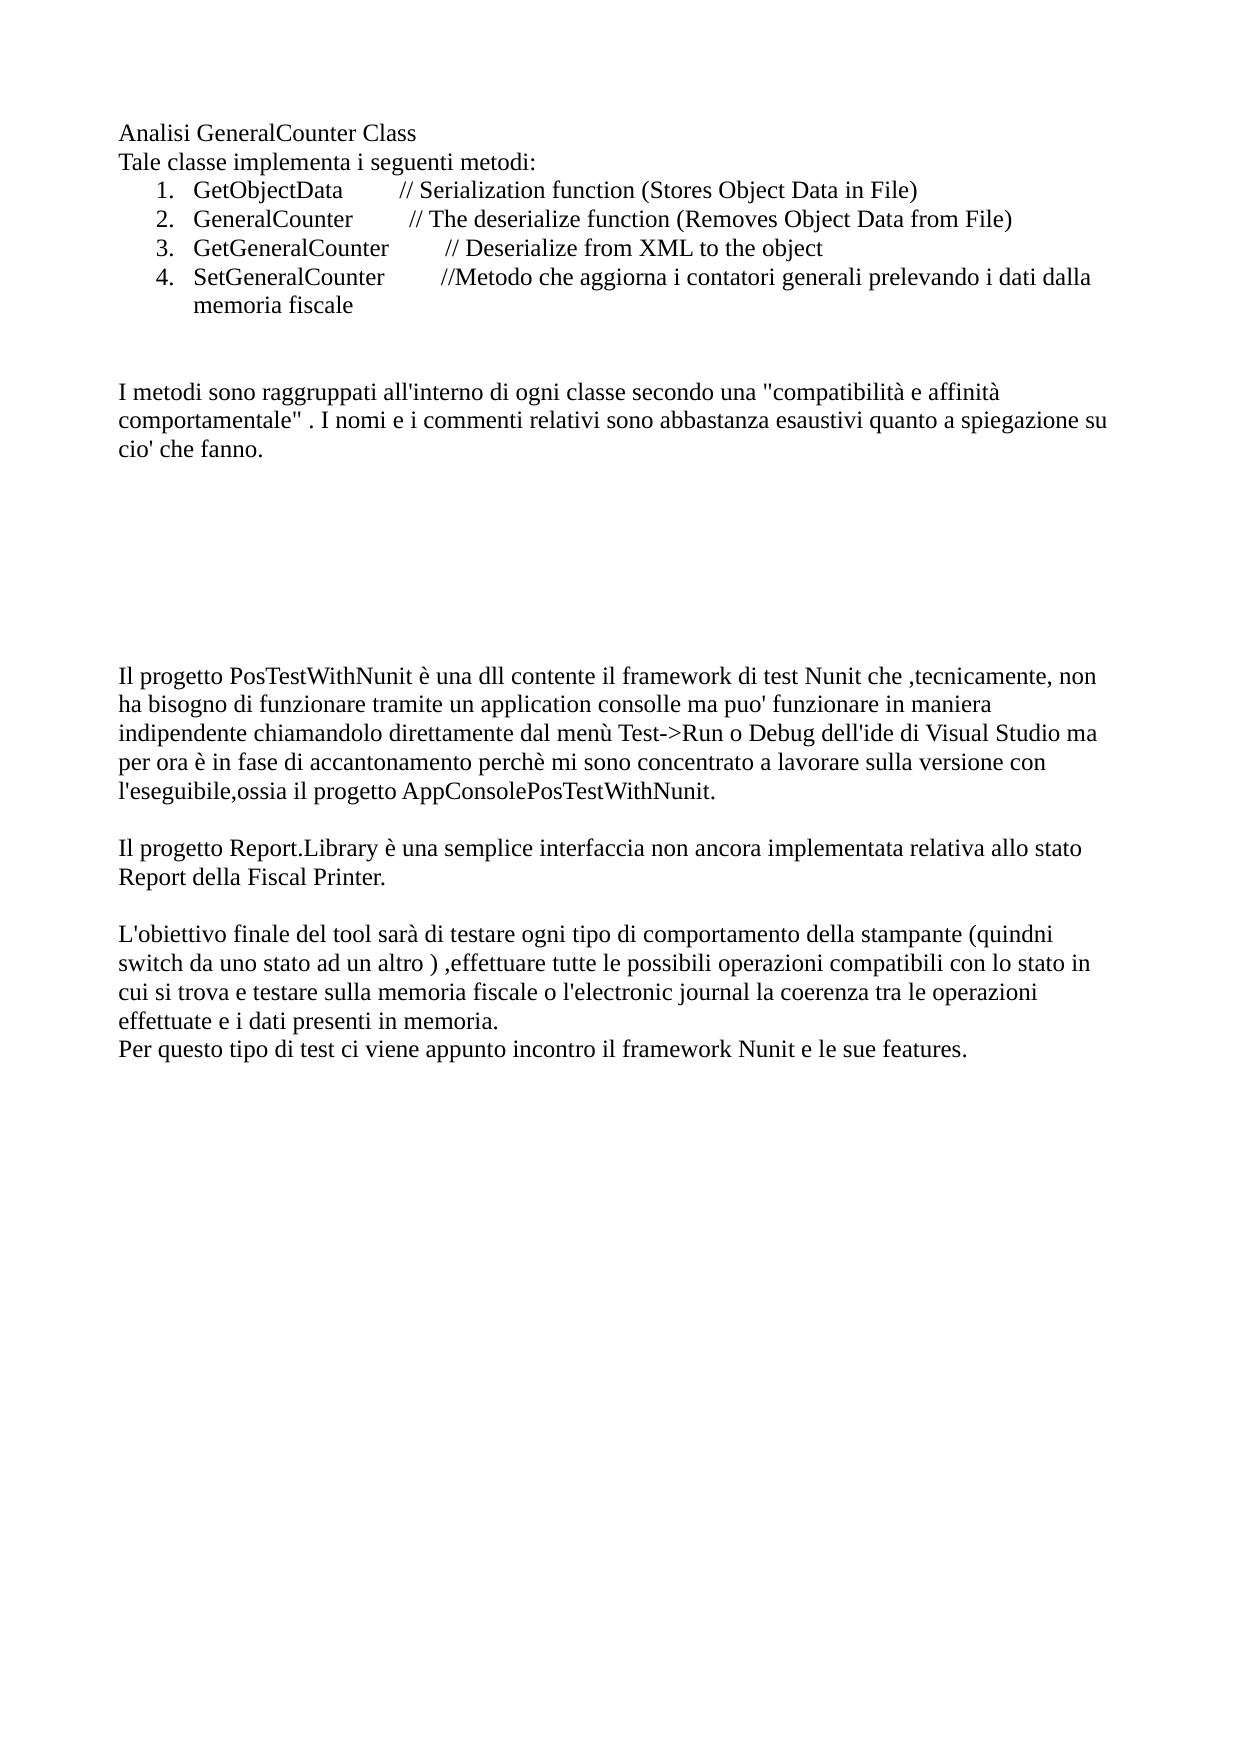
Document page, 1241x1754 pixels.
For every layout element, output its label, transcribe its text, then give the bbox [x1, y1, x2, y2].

text Tale classe implementa i seguenti metodi: [118, 147, 1122, 176]
text L'obiettivo finale del tool sarà di testare ogni tipo di comportamento della stampante (quindni switch da uno stato ad un altro ) ,effettuare tutte le possibili operazioni compatibili con lo stato in cui si trova e testare sulla memoria fiscale o l'electronic journal la coerenza tra le operazioni effettuate e i dati presenti in memoria. [118, 919, 1122, 1034]
list SetGeneralCounter //Metodo che aggiorna i contatori generali prelevando i dati dalla memoria fiscale [156, 262, 1122, 319]
text Per questo tipo di test ci viene appunto incontro il framework Nunit e le sue features. [118, 1034, 1122, 1063]
text Analisi GeneralCounter Class [118, 118, 1122, 147]
list GeneralCounter // The deserialize function (Removes Object Data from File) [156, 204, 1122, 233]
text Il progetto PosTestWithNunit è una dll contente il framework di test Nunit che ,tecnicamente, non ha bisogno di funzionare tramite un application consolle ma puo' funzionare in maniera indipendente chiamandolo direttamente dal menù Test->Run o Debug dell'ide di Visual Studio ma per ora è in fase di accantonamento perchè mi sono concentrato a lavorare sulla versione con l'eseguibile,ossia il progetto AppConsolePosTestWithNunit. [118, 661, 1122, 804]
text I metodi sono raggruppati all'interno di ogni classe secondo una "compatibilità e affinità comportamentale" . I nomi e i commenti relativi sono abbastanza esaustivi quanto a spiegazione su cio' che fanno. [118, 377, 1122, 463]
text Il progetto Report.Library è una semplice interfaccia non ancora implementata relativa allo stato Report della Fiscal Printer. [118, 833, 1122, 891]
list GetObjectData // Serialization function (Stores Object Data in File) [156, 176, 1122, 204]
list GetGeneralCounter // Deserialize from XML to the object [156, 233, 1122, 262]
